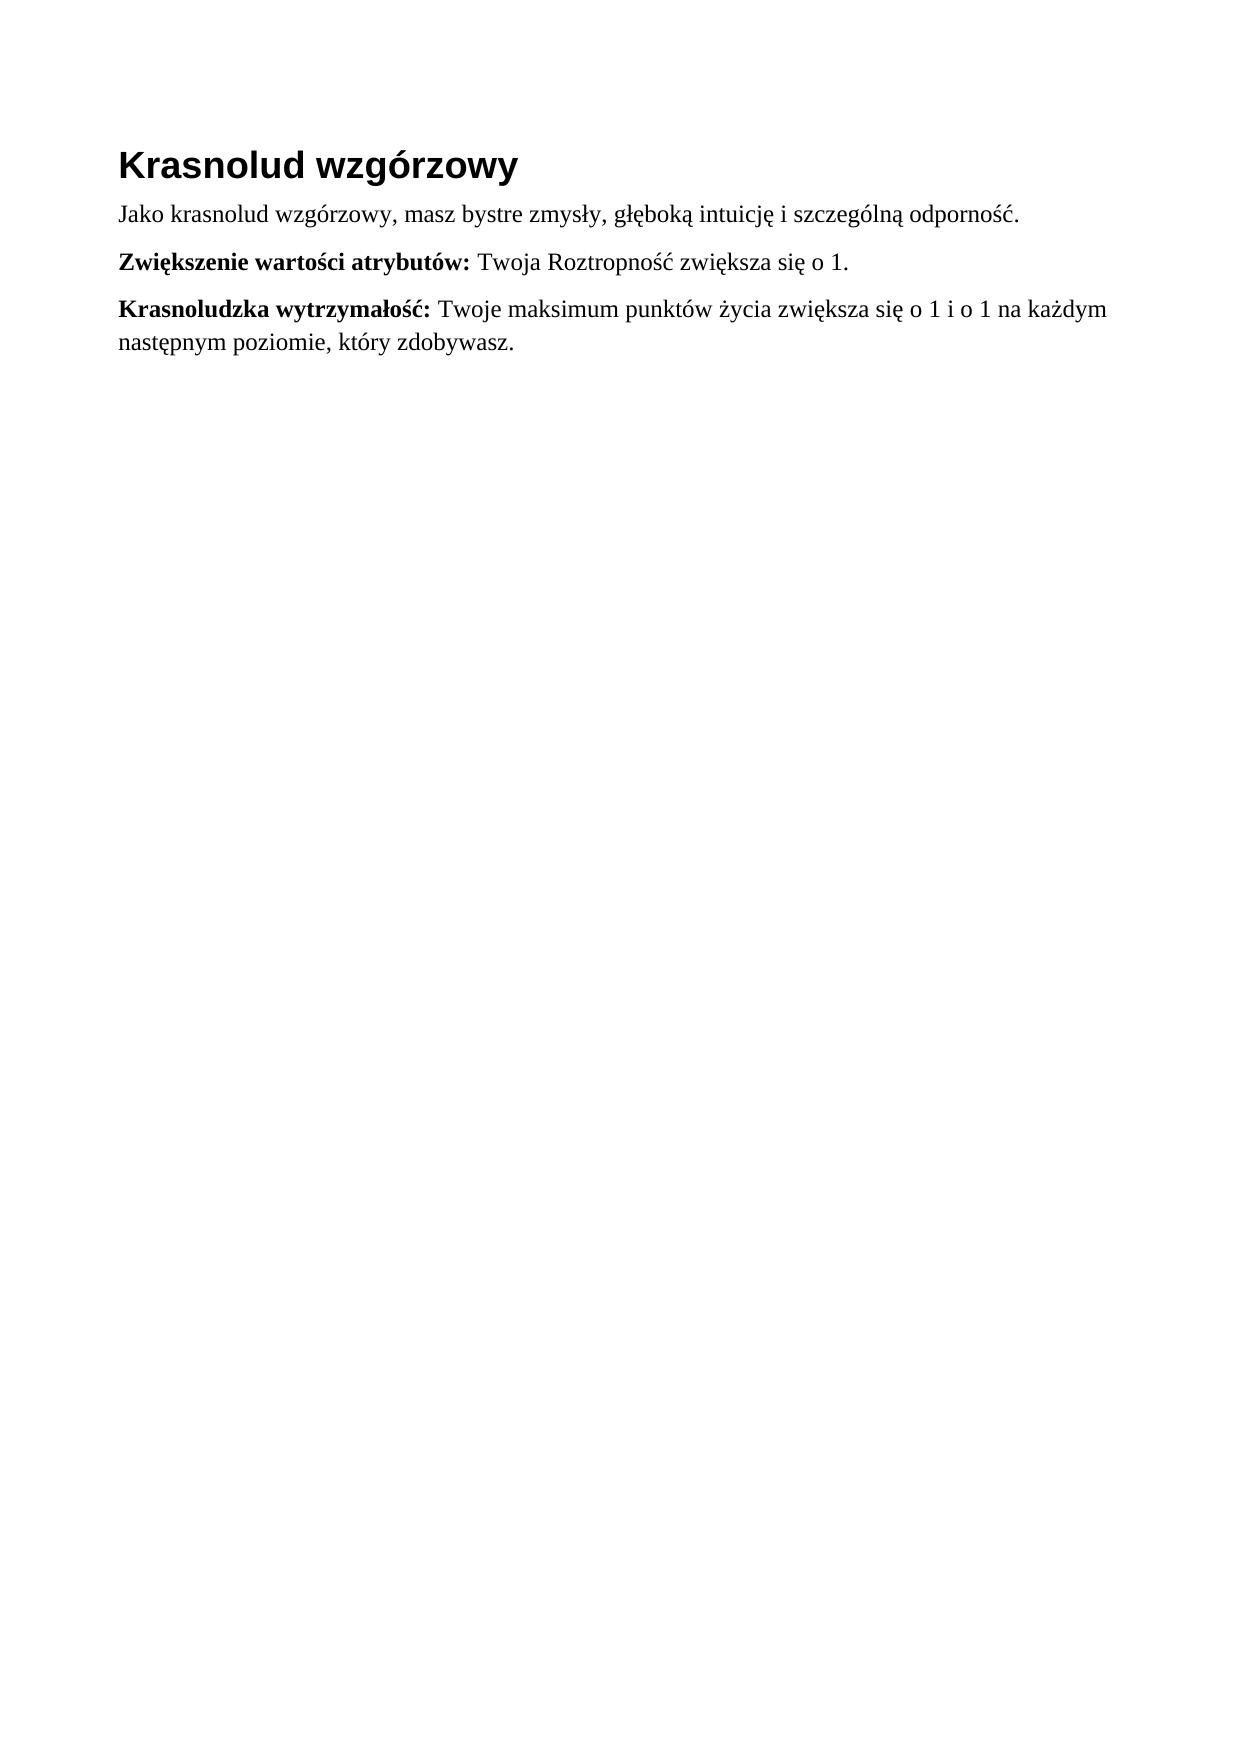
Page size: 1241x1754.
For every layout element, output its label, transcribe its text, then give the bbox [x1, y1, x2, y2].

text Jako krasnolud wzgórzowy, masz bystre zmysły, głęboką intuicję i szczególną odporność. [118, 199, 1122, 228]
subtitle Krasnolud wzgórzowy [118, 143, 1122, 187]
text Krasnoludzka wytrzymałość: Twoje maksimum punktów życia zwiększa się o 1 i o 1 na każdym następnym poziomie, który zdobywasz. [118, 294, 1122, 356]
text Zwiększenie wartości atrybutów: Twoja Roztropność zwiększa się o 1. [118, 247, 1122, 276]
